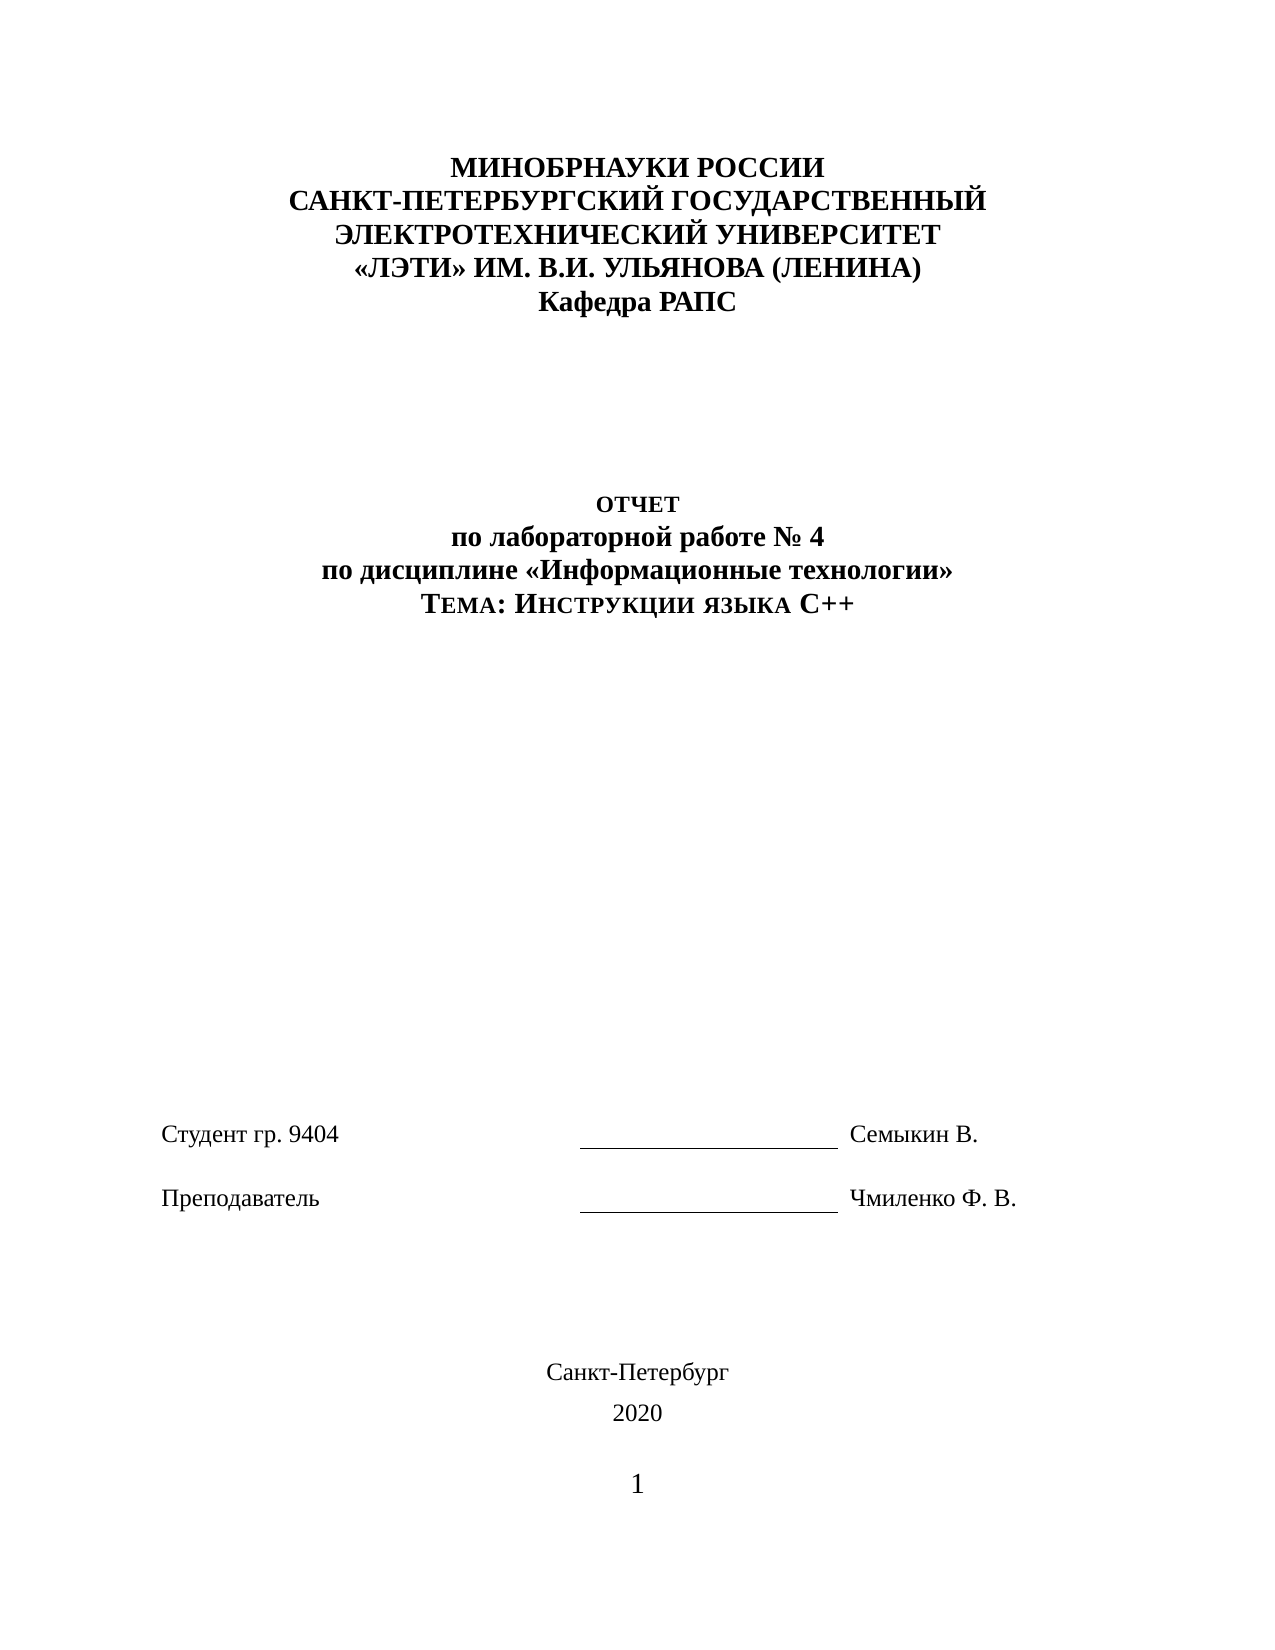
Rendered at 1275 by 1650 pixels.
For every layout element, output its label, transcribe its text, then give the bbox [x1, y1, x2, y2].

table_cell Преподаватель [150, 1148, 580, 1212]
table_header [580, 1084, 838, 1148]
text «ЛЭТИ» им. В.И. Ульянова (Ленина) [150, 251, 1125, 284]
text отчет [150, 485, 1125, 519]
table_cell Чмиленко Ф. В. [838, 1148, 1125, 1212]
table_header Семыкин В. [838, 1084, 1125, 1148]
text Тема: Инструкции языка С++ [150, 586, 1125, 619]
text электротехнический университет [150, 217, 1125, 251]
text по лабораторной работе № 4 [150, 519, 1125, 552]
table_header Студент гр. 9404 [150, 1084, 580, 1148]
table_cell [580, 1149, 838, 1212]
text 2020 [150, 1398, 1125, 1427]
text Санкт-Петербург [150, 1357, 1125, 1386]
text по дисциплине «Информационные технологии» [150, 552, 1125, 586]
text Санкт-Петербургский государственный [150, 183, 1125, 217]
text МИНОБРНАУКИ РОССИИ [150, 150, 1125, 183]
text Кафедра РАПС [150, 284, 1125, 318]
